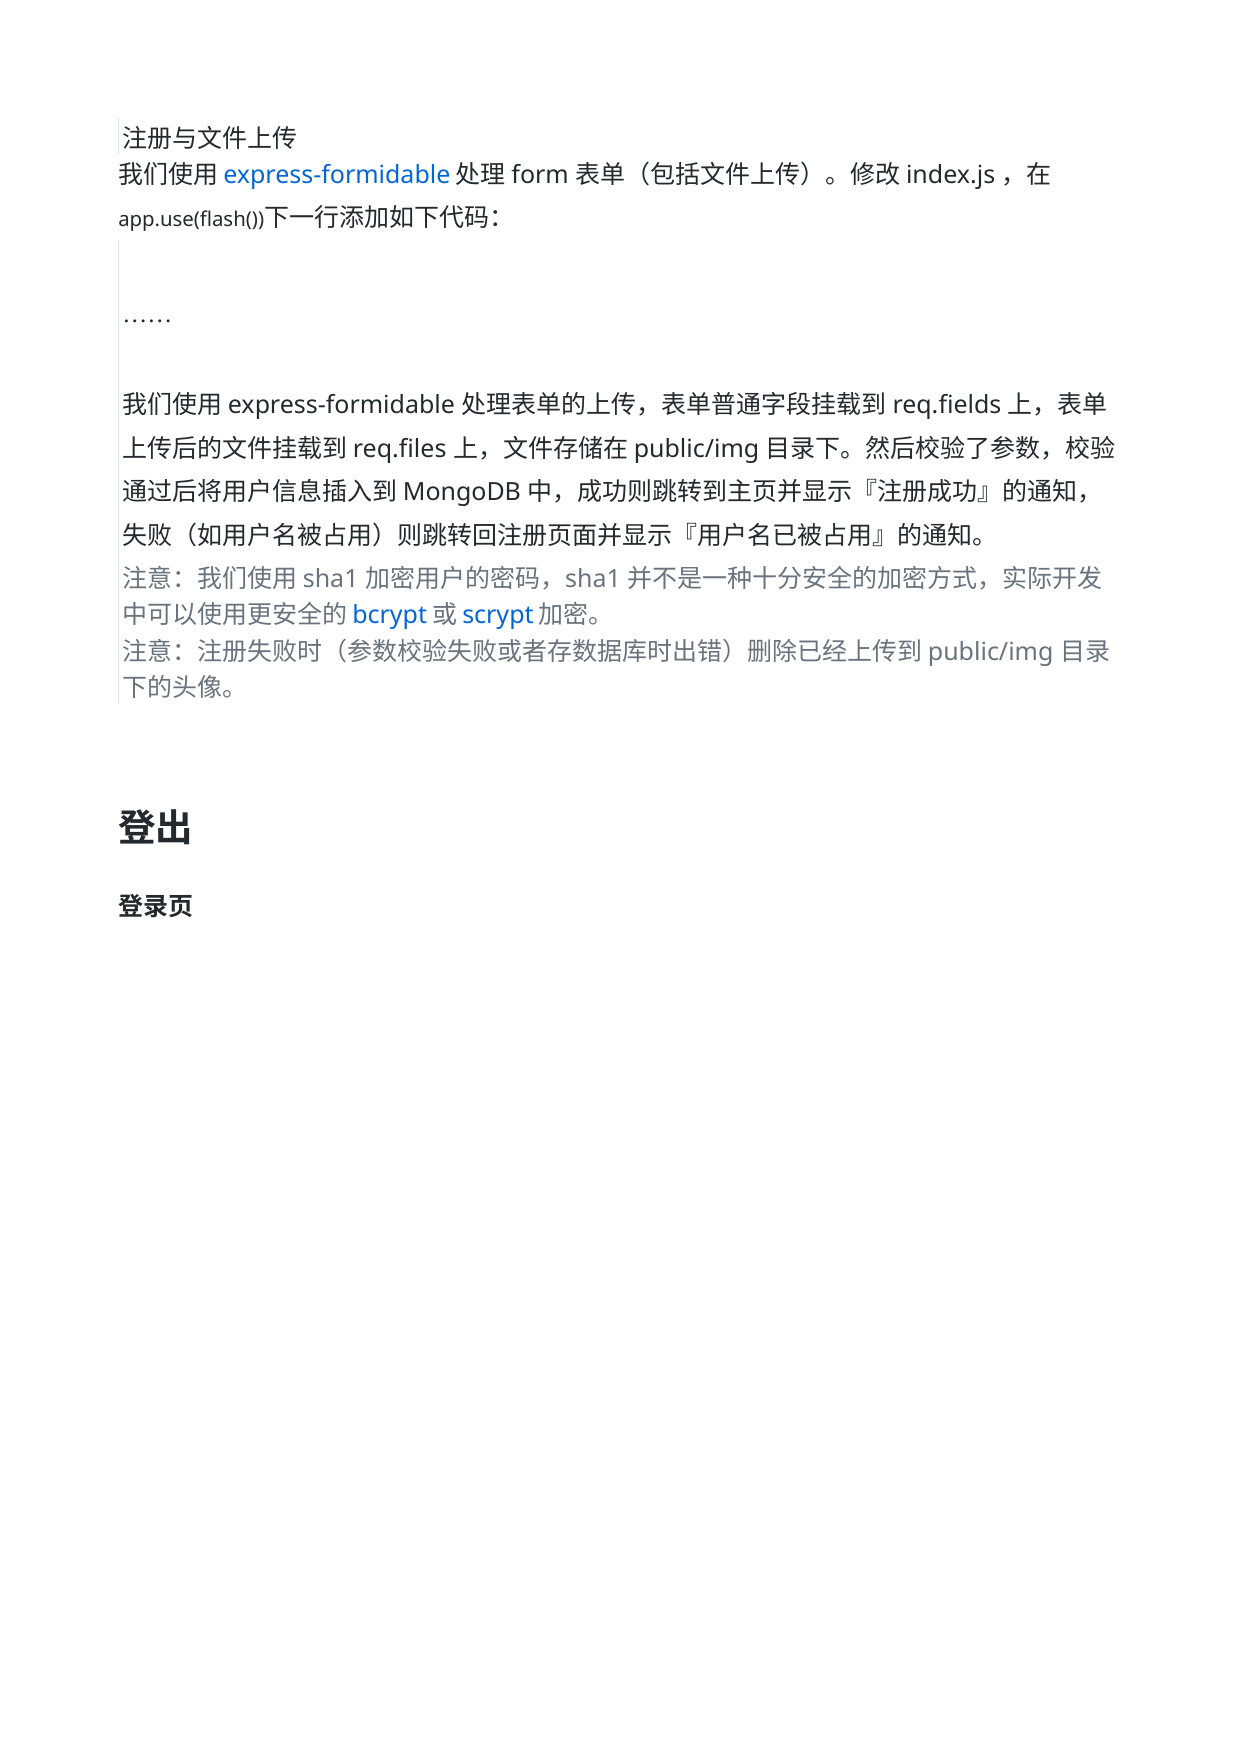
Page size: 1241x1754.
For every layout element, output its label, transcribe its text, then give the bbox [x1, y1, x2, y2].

text 注意：我们使用 sha1 加密用户的密码，sha1 并不是一种十分安全的加密方式，实际开发中可以使用更安全的bcrypt或scrypt加密。 [119, 559, 1122, 631]
subtitle 登录页 [118, 886, 1122, 923]
subtitle 注册与文件上传 [119, 118, 1122, 154]
text 我们使用 express-formidable 处理表单的上传，表单普通字段挂载到 req.fields 上，表单上传后的文件挂载到 req.files 上，文件存储在 public/img 目录下。然后校验了参数，校验通过后将用户信息插入到 MongoDB 中，成功则跳转到主页并显示『注册成功』的通知，失败（如用户名被占用）则跳转回注册页面并显示『用户名已被占用』的通知。 [119, 385, 1122, 552]
text …… [119, 299, 1122, 327]
text 我们使用express-formidable处理 form 表单（包括文件上传）。修改 index.js ，在app.use(flash())下一行添加如下代码： [118, 154, 1122, 234]
text 注意：注册失败时（参数校验失败或者存数据库时出错）删除已经上传到 public/img 目录下的头像。 [119, 631, 1122, 704]
subtitle 登出 [118, 798, 1122, 852]
